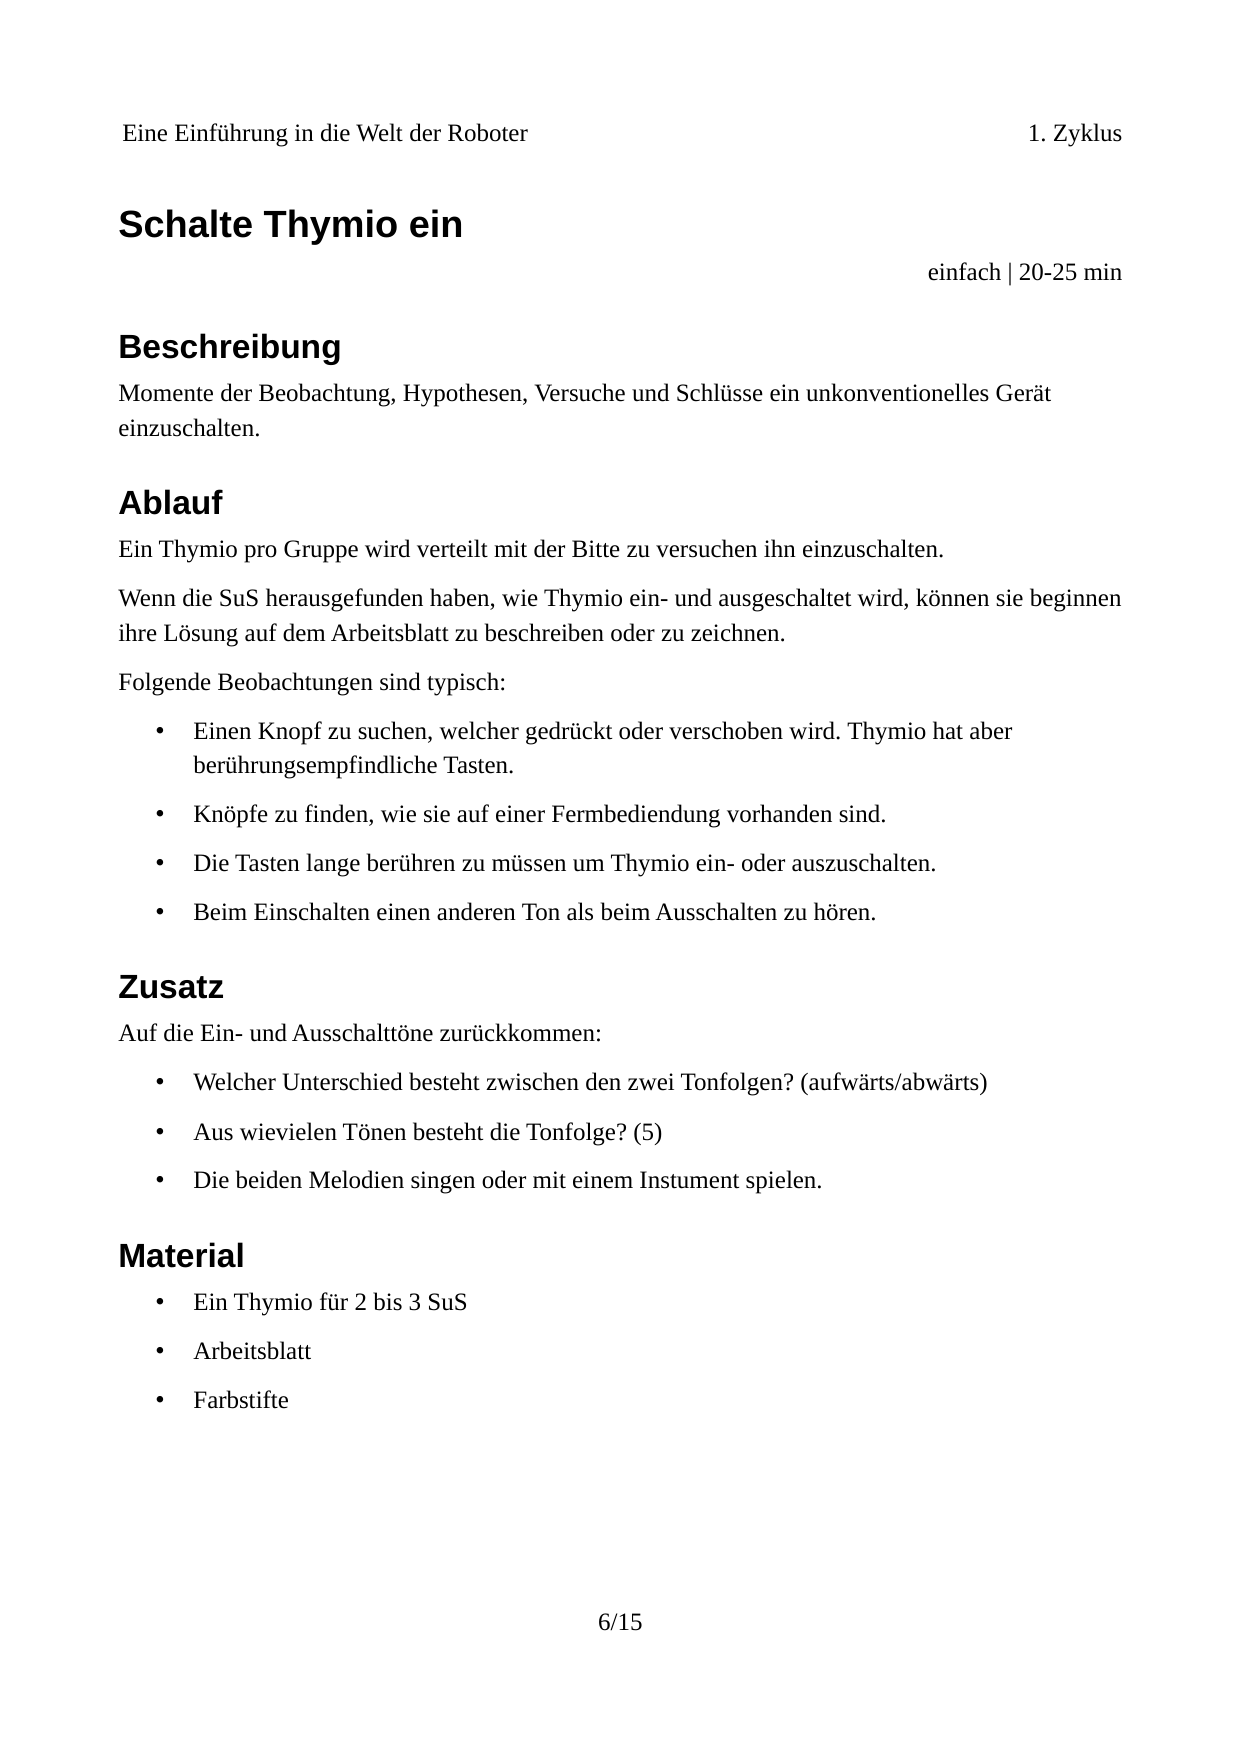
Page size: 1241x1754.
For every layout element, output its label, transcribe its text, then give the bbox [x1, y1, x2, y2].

list Farbstifte [156, 1385, 1122, 1413]
list Die beiden Melodien singen oder mit einem Instument spielen. [156, 1166, 1122, 1194]
subtitle Ablauf [118, 483, 1122, 522]
list Beim Einschalten einen anderen Ton als beim Ausschalten zu hören. [156, 897, 1122, 926]
text einfach | 20-25 min [118, 257, 1122, 286]
list Arbeitsblatt [156, 1336, 1122, 1364]
list Ein Thymio für 2 bis 3 SuS [156, 1287, 1122, 1315]
list Welcher Unterschied besteht zwischen den zwei Tonfolgen? (aufwärts/abwärts) [156, 1067, 1122, 1096]
text Folgende Beobachtungen sind typisch: [118, 667, 1122, 695]
subtitle Beschreibung [118, 327, 1122, 366]
list Die Tasten lange berühren zu müssen um Thymio ein- oder auszuschalten. [156, 848, 1122, 877]
subtitle Zusatz [118, 967, 1122, 1006]
text Momente der Beobachtung, Hypothesen, Versuche und Schlüsse ein unkonventionelles Gerät einzuschalten. [118, 378, 1122, 442]
subtitle Material [118, 1236, 1122, 1274]
text Wenn die SuS herausgefunden haben, wie Thymio ein- und ausgeschaltet wird, können sie beginnen ihre Lösung auf dem Arbeitsblatt zu beschreiben oder zu zeichnen. [118, 583, 1122, 646]
list Knöpfe zu finden, wie sie auf einer Fermbediendung vorhanden sind. [156, 799, 1122, 828]
list Einen Knopf zu suchen, welcher gedrückt oder verschoben wird. Thymio hat aber berührungsempfindliche Tasten. [156, 716, 1122, 779]
subtitle Schalte Thymio ein [118, 201, 1122, 245]
text Ein Thymio pro Gruppe wird verteilt mit der Bitte zu versuchen ihn einzuschalten. [118, 534, 1122, 563]
list Aus wievielen Tönen besteht die Tonfolge? (5) [156, 1117, 1122, 1145]
text Auf die Ein- und Ausschalttöne zurückkommen: [118, 1018, 1122, 1047]
